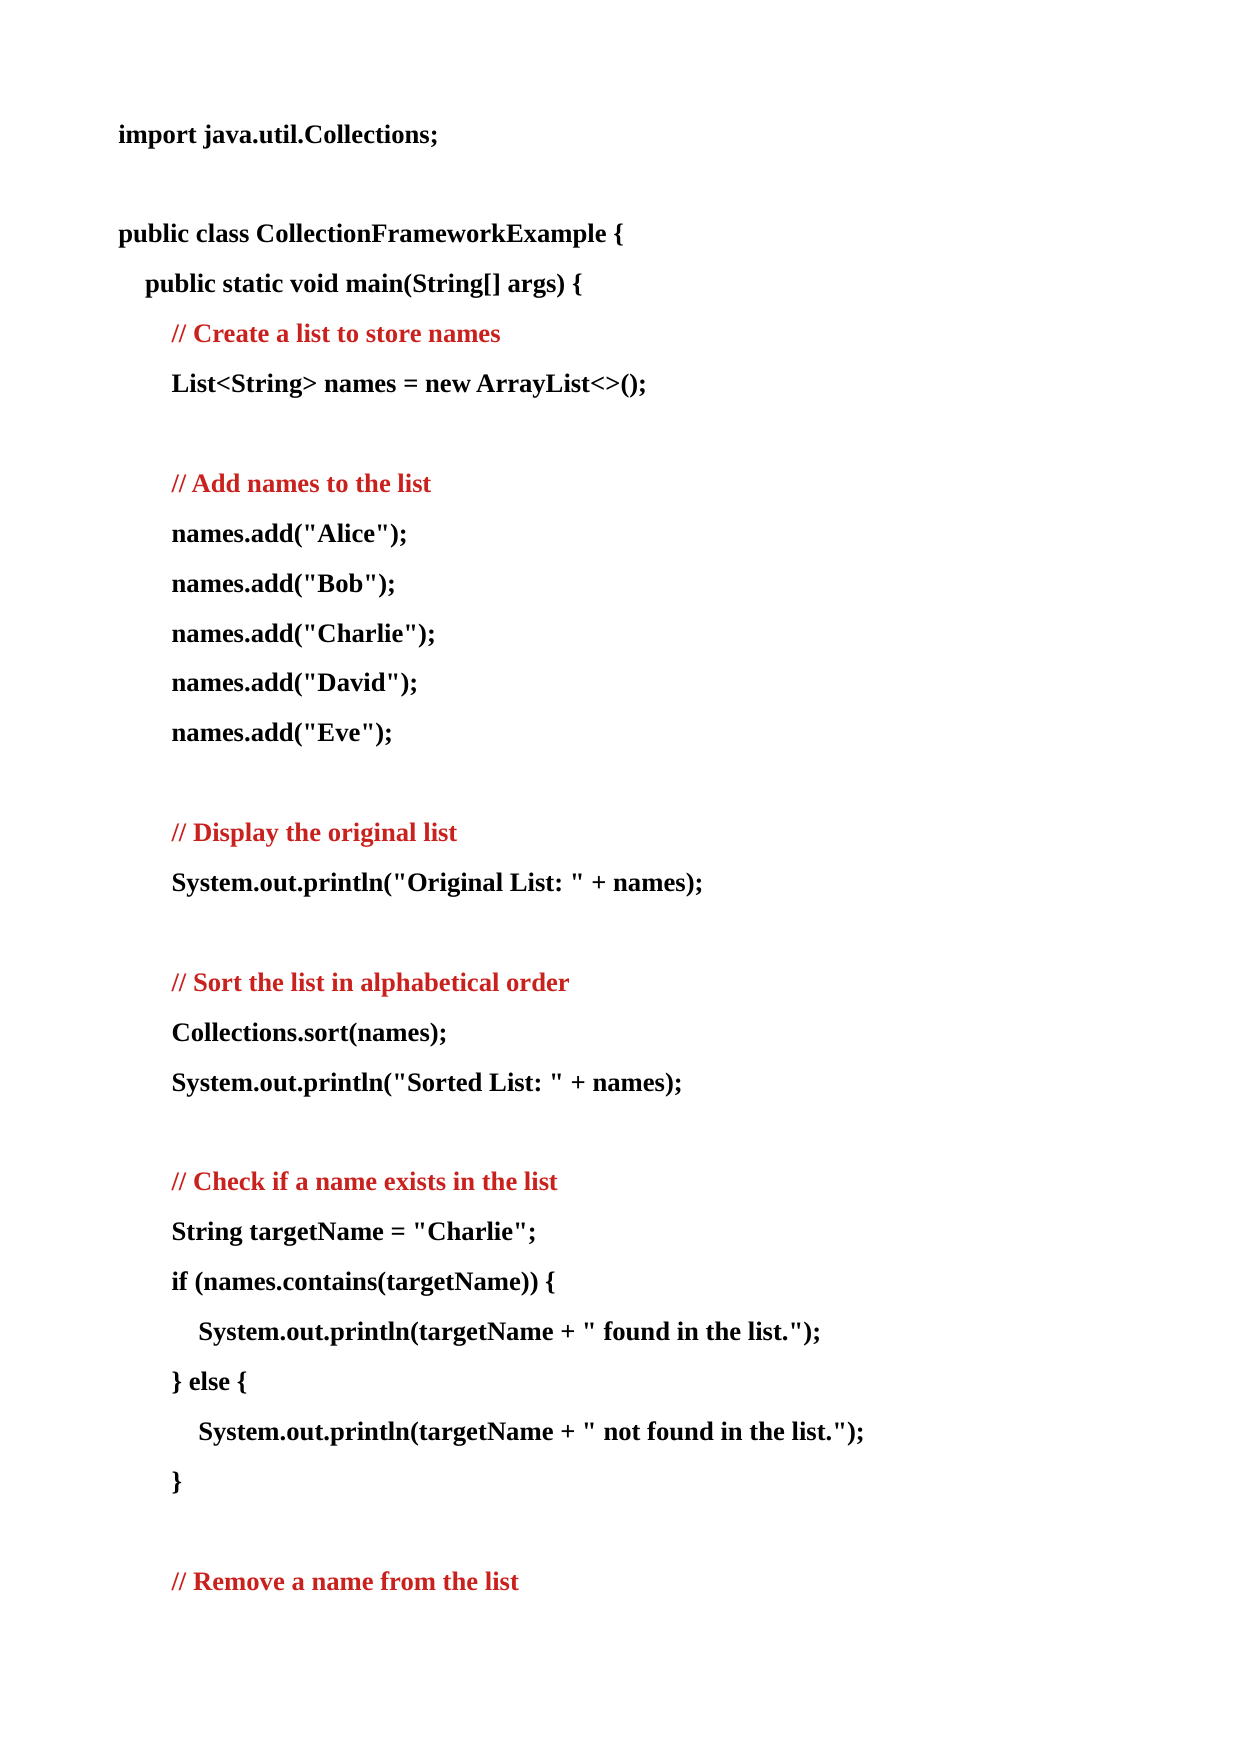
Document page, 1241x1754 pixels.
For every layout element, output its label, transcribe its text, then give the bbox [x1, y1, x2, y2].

text names.add("Eve"); [118, 717, 1122, 748]
text System.out.println(targetName + " not found in the list."); [118, 1415, 1122, 1446]
text System.out.println("Sorted List: " + names); [118, 1066, 1122, 1097]
text public static void main(String[] args) { [118, 268, 1122, 298]
text names.add("Alice"); [118, 517, 1122, 548]
text if (names.contains(targetName)) { [118, 1266, 1122, 1296]
text names.add("David"); [118, 667, 1122, 698]
text } else { [118, 1366, 1122, 1396]
text // Display the original list [118, 817, 1122, 847]
text String targetName = "Charlie"; [118, 1216, 1122, 1247]
text names.add("Bob"); [118, 567, 1122, 598]
text Collections.sort(names); [118, 1016, 1122, 1047]
text } [118, 1465, 1122, 1496]
text public class CollectionFrameworkExample { [118, 218, 1122, 249]
text // Remove a name from the list [118, 1565, 1122, 1596]
text import java.util.Collections; [118, 118, 1122, 149]
text // Create a list to store names [118, 318, 1122, 348]
text // Sort the list in alphabetical order [118, 966, 1122, 997]
text List<String> names = new ArrayList<>(); [118, 368, 1122, 398]
text // Add names to the list [118, 467, 1122, 498]
text System.out.println("Original List: " + names); [118, 867, 1122, 897]
text // Check if a name exists in the list [118, 1166, 1122, 1197]
text System.out.println(targetName + " found in the list."); [118, 1316, 1122, 1346]
text names.add("Charlie"); [118, 617, 1122, 648]
